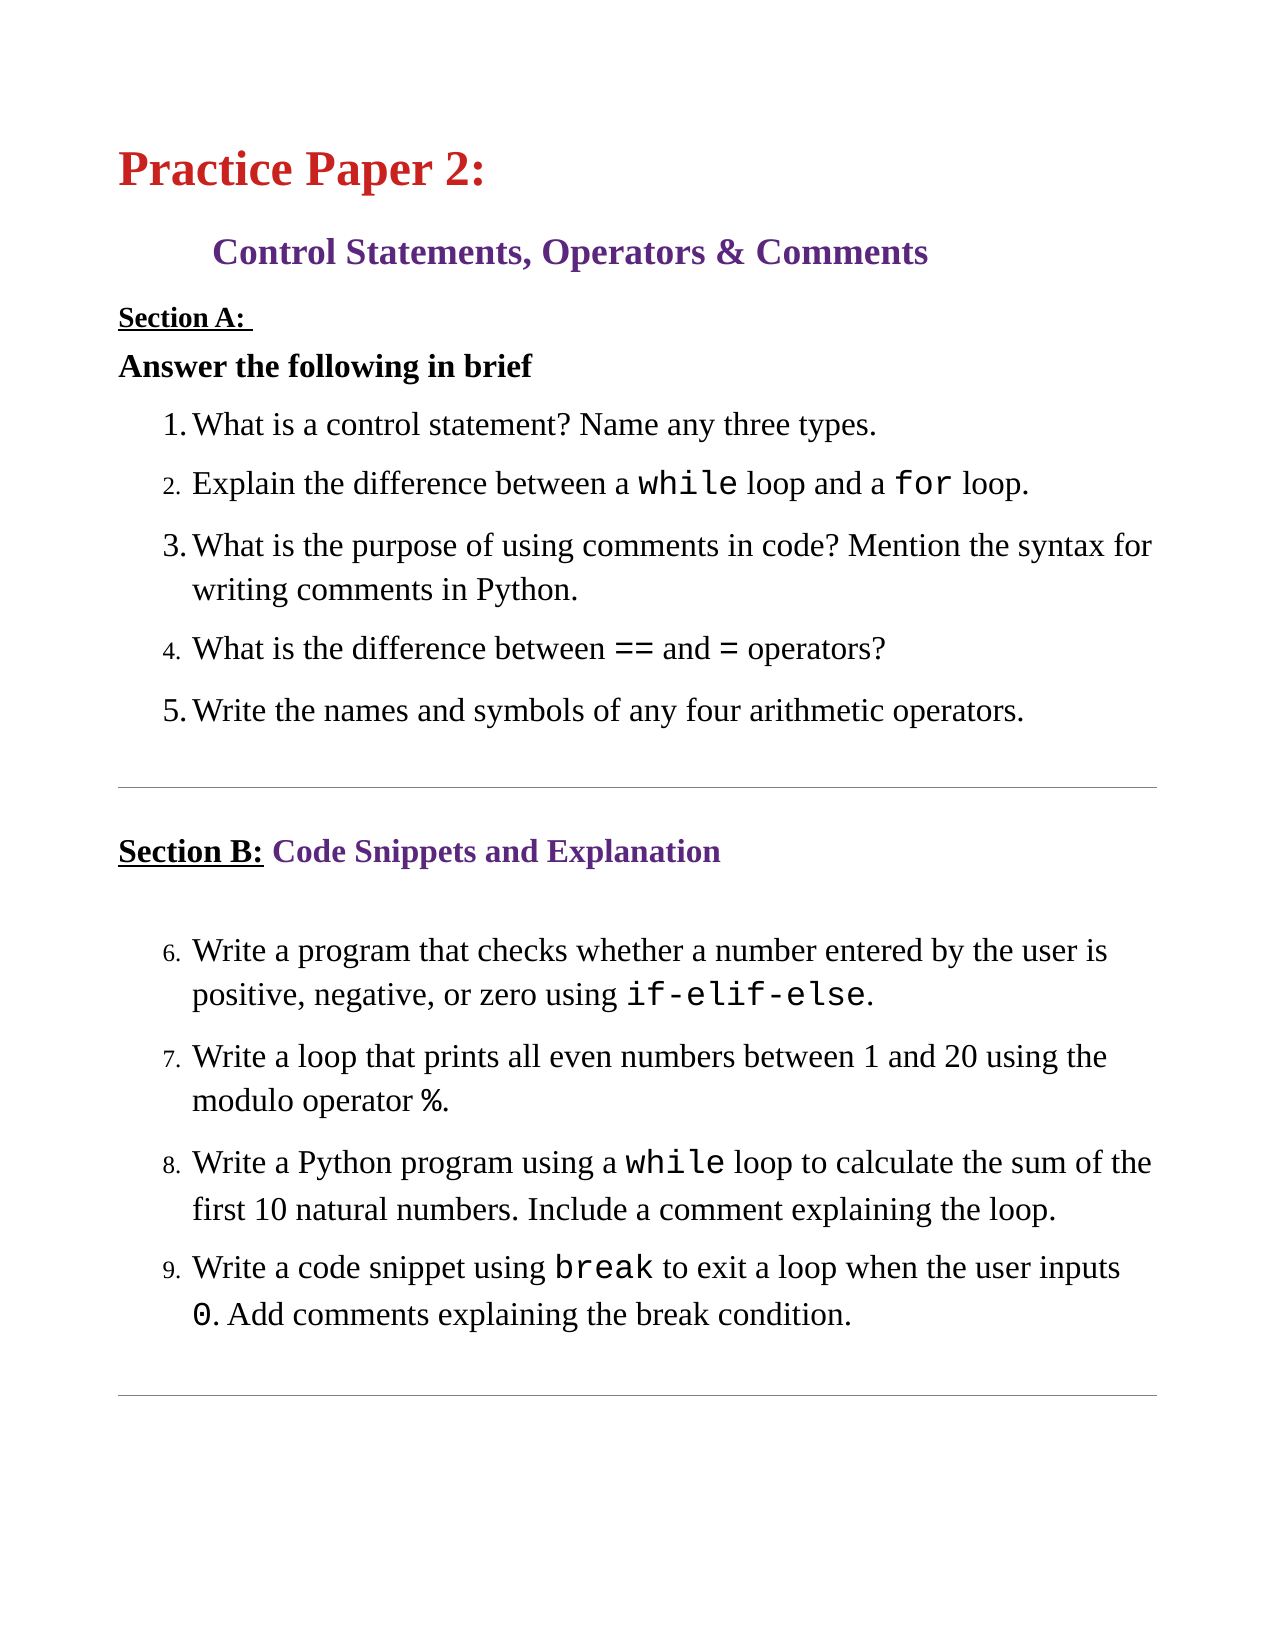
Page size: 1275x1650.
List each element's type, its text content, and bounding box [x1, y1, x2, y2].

text Answer the following in brief [118, 346, 1157, 384]
list Write a code snippet using break to exit a loop when the user inputs 0. Add comments explaining the break condition. [162, 1248, 1157, 1336]
list What is a control statement? Name any three types. [162, 405, 1157, 443]
subtitle Control Statements, Operators & Comments [118, 230, 1157, 273]
list Write a loop that prints all even numbers between 1 and 20 using the modulo operator %. [162, 1036, 1157, 1121]
list Write the names and symbols of any four arithmetic operators. [162, 690, 1157, 728]
list Explain the difference between a while loop and a for loop. [162, 463, 1157, 504]
list Write a program that checks whether a number entered by the user is positive, negative, or zero using if-elif-else. [162, 930, 1157, 1015]
list What is the difference between == and = operators? [162, 628, 1157, 669]
list Write a Python program using a while loop to calculate the sum of the first 10 natural numbers. Include a comment explaining the loop. [162, 1142, 1157, 1227]
subtitle Section B: Code Snippets and Explanation [118, 831, 1157, 870]
subtitle Section A: [118, 300, 1157, 333]
subtitle Practice Paper 2: [118, 139, 1157, 196]
list What is the purpose of using comments in code? Mention the syntax for writing comments in Python. [162, 525, 1157, 608]
